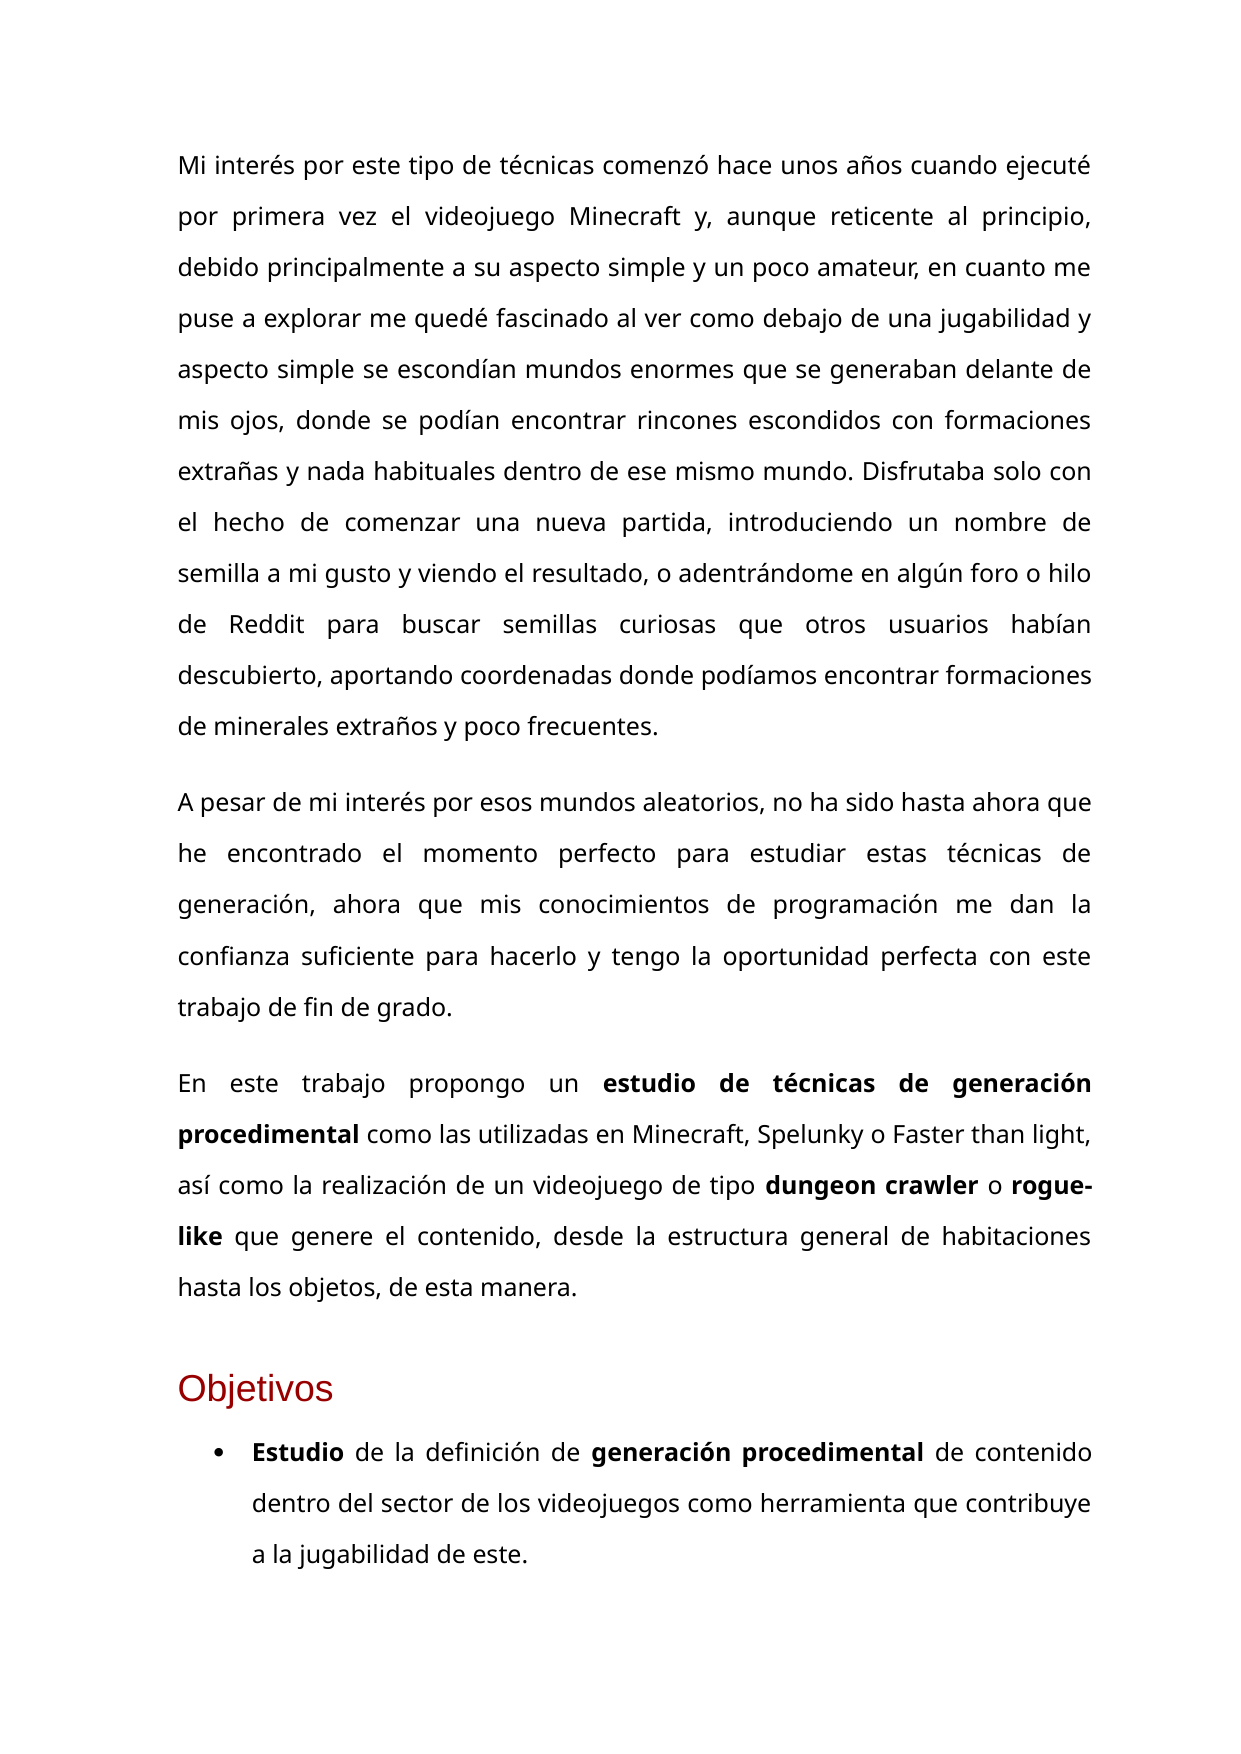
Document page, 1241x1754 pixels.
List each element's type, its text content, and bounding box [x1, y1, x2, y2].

text Mi interés por este tipo de técnicas comenzó hace unos años cuando ejecuté por primera vez el videojuego Minecraft y, aunque reticente al principio, debido principalmente a su aspecto simple y un poco amateur, en cuanto me puse a explorar me quedé fascinado al ver como debajo de una jugabilidad y aspecto simple se escondían mundos enormes que se generaban delante de mis ojos, donde se podían encontrar rincones escondidos con formaciones extrañas y nada habituales dentro de ese mismo mundo. Disfrutaba solo con el hecho de comenzar una nueva partida, introduciendo un nombre de semilla a mi gusto y viendo el resultado, o adentrándome en algún foro o hilo de Reddit para buscar semillas curiosas que otros usuarios habían descubierto, aportando coordenadas donde podíamos encontrar formaciones de minerales extraños y poco frecuentes. [177, 148, 1093, 743]
text En este trabajo propongo un estudio de técnicas de generación procedimental como las utilizadas en Minecraft, Spelunky o Faster than light, así como la realización de un videojuego de tipo dungeon crawler o rogue-like que genere el contenido, desde la estructura general de habitaciones hasta los objetos, de esta manera. [177, 1065, 1093, 1303]
subtitle Objetivos [177, 1366, 1093, 1409]
list Estudio de la definición de generación procedimental de contenido dentro del sector de los videojuegos como herramienta que contribuye a la jugabilidad de este. [214, 1434, 1093, 1571]
text A pesar de mi interés por esos mundos aleatorios, no ha sido hasta ahora que he encontrado el momento perfecto para estudiar estas técnicas de generación, ahora que mis conocimientos de programación me dan la confianza suficiente para hacerlo y tengo la oportunidad perfecta con este trabajo de fin de grado. [177, 785, 1093, 1023]
